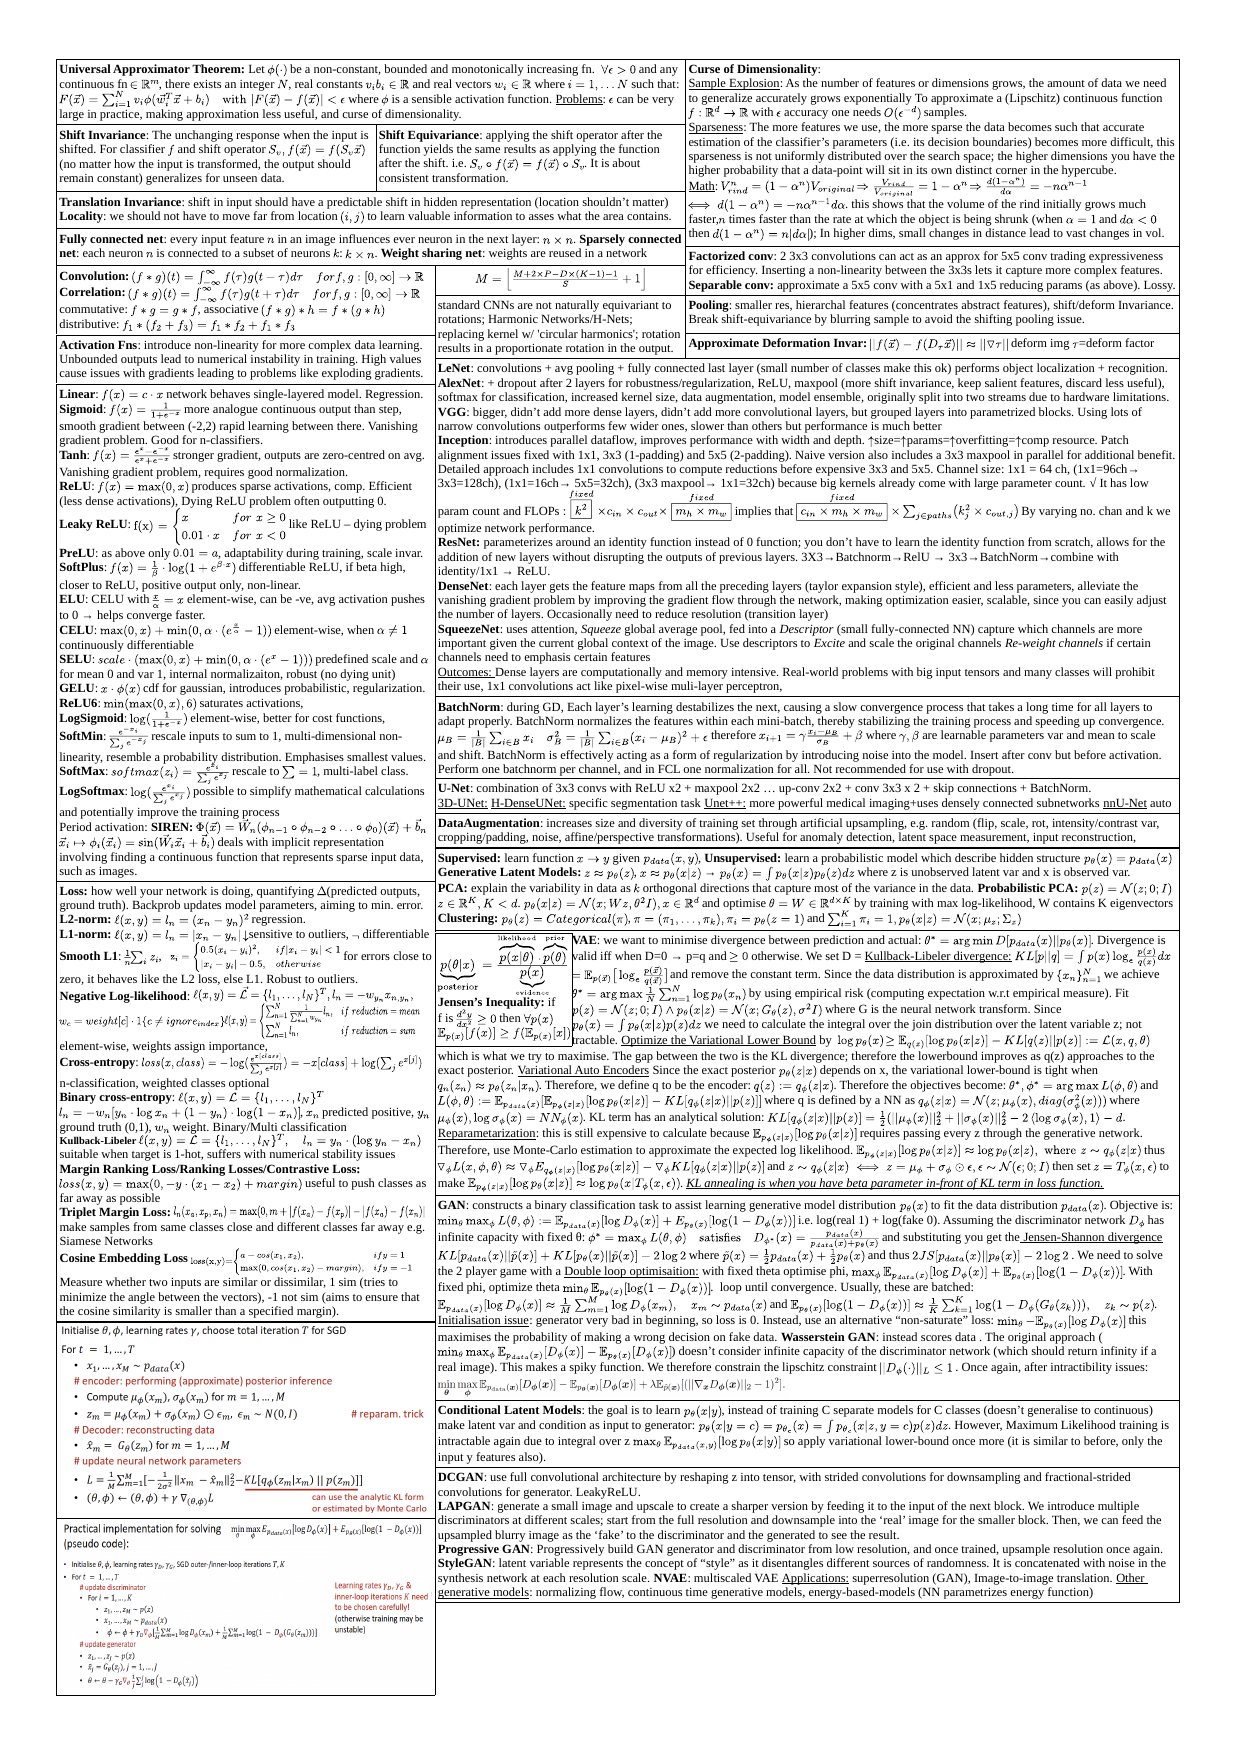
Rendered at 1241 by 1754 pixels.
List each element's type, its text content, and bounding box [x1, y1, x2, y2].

text Negative Log-likelihood: [59, 986, 432, 1039]
text Outcomes: Dense layers are computationally and memory intensive. Real-world problems with big input tensors and many classes will prohibit their use, 1x1 convolutions act like pixel-wise muli-layer perceptron, [438, 664, 1176, 693]
text Convolution: [59, 268, 432, 285]
text AlexNet: + dropout after 2 layers for robustness/regularization, ReLU, maxpool (more shift invariance, keep salient features, discard less useful), softmax for classification, increased kernel size, data augmentation, model ensemble, originally split into two streams due to hardware limitations. [438, 376, 1176, 404]
text Binary cross-entropy: , predicted positive, ground truth (0,1), weight. Binary/Multi classification [59, 1090, 432, 1134]
text ELU: CELU with element-wise, can be -ve, avg activation pushes to 0 → helps converge faster. [59, 592, 432, 622]
text Factorized conv: 2 3x3 convolutions can act as an approx for 5x5 conv trading expressiveness for efficiency. Inserting a non-linearity between the 3x3s lets it capture more complex features. [688, 249, 1176, 277]
text Sigmoid: more analogue continuous output than step, smooth gradient between (-2,2) rapid learning between there. Vanishing gradient problem. Good for n-classifiers. [59, 401, 432, 447]
text Cosine Embedding Loss [59, 1248, 237, 1275]
text Fully connected net: every input feature in an image influences ever neuron in the next layer: . Sparsely connected net: each neuron is connected to a subset of neurons : . Weight sharing net: weights are reused in a network [59, 231, 682, 260]
text ReLU6: saturates activations, [59, 696, 432, 711]
text Conditional Latent Models: the goal is to learn , instead of training C separate models for C classes (doesn’t generalise to continuous) make latent var and condition as input to generator: . However, Maximum Likelihood training is intractable again due to integral over z so apply variational lower-bound once more (it is similar to before, only the input y features also). [438, 1403, 1176, 1464]
text L1-norm: sensitive to outliers, differentiable [59, 927, 432, 942]
text Measure whether two inputs are similar or dissimilar, 1 sim (tries to minimize the angle between the vectors), -1 not sim (aims to ensure that the cosine similarity is smaller than a specified margin). [59, 1275, 432, 1318]
text Kullback-Libeler [59, 1134, 147, 1147]
text VGG: bigger, didn’t add more dense layers, didn’t add more convolutional layers, but grouped layers into parametrized blocks. Using lots of narrow convolutions outperforms few wider ones, slower than others but performance is much better [438, 404, 1176, 433]
text LogSigmoid: element-wise, better for cost functions, [59, 711, 432, 728]
text StyleGAN: latent variable represents the concept of “style” as it disentangles different sources of randomness. It is concatenated with noise in the synthesis network at each resolution scale. NVAE: multiscaled VAE Applications: superresolution (GAN), Image-to-image translation. Other generative models: normalizing flow, continuous time generative models, energy-based-models (NN parametrizes energy function) [438, 1556, 1176, 1599]
text [169, 1134, 218, 1147]
text SELU: predefined scale and for mean 0 and var 1, internal normalizaiton, robust (no dying unit) [59, 652, 432, 681]
text DataAugmentation: increases size and diversity of training set through artificial upsampling, e.g. random (flip, scale, rot, intensity/contrast var, cropping/padding, noise, affine/perspective transformations). Useful for anomaly detection, latent space measurement, input reconstruction, [438, 816, 1176, 844]
text Sparseness: The more features we use, the more sparse the data becomes such that accurate estimation of the classifier’s parameters (i.e. its decision boundaries) becomes more difficult, this sparseness is not uniformly distributed over the search space; the higher dimensions you have the higher probability that a data-point will sit in its own distinct corner in the hypercube. [688, 120, 1176, 177]
text Smooth L1: , for errors close to zero, it behaves like the L2 loss, else L1. Robust to outliers. [59, 942, 432, 986]
text Universal Approximator Theorem: Let be a non-constant, bounded and monotonically increasing fn. and any continuous fn , there exists an integer , real constants and real vectors where such that: where is a sensible activation function. Problems: can be very large in practice, making approximation less useful, and curse of dimensionality. [59, 62, 682, 121]
text Margin Ranking Loss/Ranking Losses/Contrastive Loss: useful to push classes as far away as possible [59, 1162, 432, 1205]
text Triplet Margin Loss: make samples from same classes close and different classes far away e.g. Siamese Networks [59, 1205, 432, 1248]
text ResNet: parameterizes around an identity function instead of 0 function; you don’t have to learn the identity function from scratch, allows for the addition of new layers without disrupting the outputs of previous layers. 3X3→Batchnorm→RelU → 3x3→BatchNorm→combine with identity/1x1 → ReLU. [438, 535, 1176, 578]
text SoftPlus: differentiable ReLU, if beta high, closer to ReLU, positive output only, non-linear. [59, 560, 432, 592]
text Leaky ReLU: [59, 508, 178, 545]
text Cross-entropy: [59, 1053, 432, 1075]
text SoftMin: rescale inputs to sum to 1, multi-dimensional non-linearity, resemble a probability distribution. Emphasises smallest values. [59, 728, 432, 764]
text LeNet: convolutions + avg pooling + fully connected last layer (small number of classes make this ok) performs object localization + recognition. [438, 361, 1176, 376]
text standard CNNs are not naturally equivariant to rotations; Harmonic Networks/H-Nets; replacing kernel w/ 'circular harmonics'; rotation results in a proportionate rotation in the output. [438, 298, 682, 355]
text DenseNet: each layer gets the feature maps from all the preceding layers (taylor expansion style), efficient and less parameters, alleviate the vanishing gradient problem by improving the gradient flow through the network, making optimization easier, scalable, since you can easily adjust the number of layers. Occasionally need to reduce resolution (transition layer) [438, 578, 1176, 621]
text PCA: explain the variability in data as orthogonal directions that capture most of the variance in the data. Probabilistic PCA: . and optimise by training with max log-likelihood, W contains K eigenvectors [438, 881, 1176, 911]
text DCGAN: use full convolutional architecture by reshaping z into tensor, with strided convolutions for downsampling and fractional-strided convolutions for generator. LeakyReLU. [438, 1470, 1176, 1499]
text SoftMax: rescale to , multi-label class. [59, 764, 432, 784]
text Shift Invariance: The unchanging response when the input is shifted. For classifier and shift operator (no matter how the input is transformed, the output should remain constant) generalizes for unseen data. [59, 127, 373, 185]
text Approximate Deformation Invar: deform img =deform factor [688, 336, 1176, 351]
text Clustering: , and [438, 911, 1176, 927]
text element-wise, weights assign importance, [59, 1039, 432, 1053]
text Math: . this shows that the volume of the rind initially grows much faster, times faster than the rate at which the object is being shrunk (when and then ); In higher dims, small changes in distance lead to vast changes in vol. [688, 177, 1176, 241]
text ReLU: produces sparse activations, comp. Efficient (less dense activations), Dying ReLU problem often outputting 0. [59, 479, 432, 508]
text [218, 1134, 273, 1147]
text like ReLU – dying problem [175, 508, 432, 545]
text Unbounded outputs lead to numerical instability in training. High values cause issues with gradients leading to problems like exploding gradients. [59, 352, 432, 381]
text PreLU: as above only , adaptability during training, scale invar. [59, 545, 432, 560]
text VAE: we want to minimise divergence between prediction and actual: . Divergence is valid iff when D=0 → p=q and otherwise. We set D = Kullback-Libeler divergence: and remove the constant term. Since the data distribution is approximated by we achieve by using empirical risk (computing expectation w.r.t empirical measure). Fit where G is the neural network transform. Since we need to calculate the integral over the join distribution over the latent variable z; not tractable. Optimize the Variational Lower Bound by which is what we try to maximise. The gap between the two is the KL divergence; therefore the lowerbound improves as q(z) approaches to the exact posterior. Variational Auto Encoders Since the exact posterior depends on x, the variational lower-bound is tight when . Therefore, we define q to be the encoder: . Therefore the objectives become: and where q is defined by a NN as where . KL term has an analytical solution: . Reparametarization: this is still expensive to calculate because requires passing every z through the generative network. Therefore, use Monte-Carlo estimation to approximate the expected log likelihood. thus and then set to make . KL annealing is when you have beta parameter in-front of KL term in loss function. [436, 933, 1176, 1192]
text Correlation: [59, 285, 432, 302]
text n-classification, weighted classes optional [59, 1075, 432, 1090]
text commutative: , associative distributive: [59, 302, 432, 332]
text GELU: cdf for gaussian, introduces probabilistic, regularization. [59, 681, 432, 696]
text [236, 1248, 432, 1275]
text BatchNorm: during GD, Each layer’s learning destabilizes the next, causing a slow convergence process that takes a long time for all layers to adapt properly. BatchNorm normalizes the features within each mini-batch, thereby stabilizing the training process and speeding up convergence. [438, 699, 1176, 728]
text Activation Fns: introduce non-linearity for more complex data learning. [59, 337, 432, 352]
text 3D-UNet: H-DenseUNet: specific segmentation task Unet++: more powerful medical imaging+uses densely connected subnetworks nnU-Net auto [438, 795, 1176, 810]
text [354, 1134, 419, 1147]
text Loss: how well your network is doing, quantifying (predicted outputs, ground truth). Backprob updates model parameters, aiming to min. error. [59, 883, 432, 912]
text Tanh: stronger gradient, outputs are zero-centred on avg. Vanishing gradient problem, requires good normalization. [59, 447, 432, 479]
text Pooling: smaller res, hierarchal features (concentrates abstract features), shift/deform Invariance. Break shift-equivariance by blurring sample to avoid the shifting pooling issue. [688, 298, 1176, 326]
text Supervised: learn function given , Unsupervised: learn a probabilistic model which describe hidden structure Generative Latent Models: , → where z is unobserved latent var and x is observed var. [438, 850, 1176, 881]
text Translation Invariance: shift in input should have a predictable shift in hidden representation (location shouldn’t matter) [59, 194, 682, 209]
picture [59, 1521, 432, 1692]
text Linear: network behaves single-layered model. Regression. [59, 387, 432, 401]
text Locality: we should not have to move far from location to learn valuable information to asses what the area contains. [59, 209, 682, 224]
text Period activation: SIREN: deals with implicit representation involving finding a continuous function that represents sparse input data, such as images. [59, 819, 432, 878]
text Separable conv: approximate a 5x5 conv with a 5x1 and 1x5 reducing params (as above). Lossy. [688, 277, 1176, 292]
text LAPGAN: generate a small image and upscale to create a sharper version by feeding it to the input of the next block. We introduce multiple discriminators at different scales; start from the full resolution and downsample into the ‘real’ image for the smaller block. Then, we can feed the upsampled blurry image as the ‘fake’ to the discriminator and the generated to see the result. [438, 1499, 1176, 1542]
text L2-norm: regression. [59, 912, 432, 927]
picture [437, 1375, 789, 1398]
text GAN: constructs a binary classification task to assist learning generative model distribution to fit the data distribution . Objective is: i.e. log(real 1) + log(fake 0). Assuming the discriminator network has infinite capacity with fixed θ: and substituting you get the Jensen-Shannon divergence where and thus . We need to solve the 2 player game with a Double loop optimisaition: with fixed theta optimise phi, . With fixed phi, optimize theta . loop until convergence. Usually, these are batched: and . Initialisation issue: generator very bad in beginning, so loss is 0. Instead, use an alternative “non-saturate” loss: this maximises the probability of making a wrong decision on fake data. Wasserstein GAN: instead scores data . The original approach () doesn’t consider infinite capacity of the discriminator network (which should return infinity if a real image). This makes a spiky function. We therefore constrain the lipschitz constraint . Once again, after intractibility issues: [438, 1198, 1176, 1375]
text Perform one batchnorm per channel, and in FCL one normalization for all. Not recommended for use with dropout. [438, 762, 1176, 776]
text Sample Explosion: As the number of features or dimensions grows, the amount of data we need to generalize accurately grows exponentially To approximate a (Lipschitz) continuous function with accuracy one needs samples. [688, 76, 1176, 120]
text Shift Equivariance: applying the shift operator after the function yields the same results as applying the function after the shift. i.e. . It is about consistent transformation. [379, 127, 682, 185]
text therefore where are learnable parameters var and mean to scale and shift. BatchNorm is effectively acting as a form of regularization by introducing noise into the model. Insert after conv but before activation. [438, 728, 1176, 762]
text U-Net: combination of 3x3 convs with ReLU x2 + maxpool 2x2 … up-conv 2x2 + conv 3x3 x 2 + skip connections + BatchNorm. [438, 781, 1176, 795]
text [273, 1134, 355, 1147]
text Jensen’s Inequality: if f is then [438, 935, 569, 1041]
text [436, 1468, 1179, 1602]
text Progressive GAN: Progressively build GAN generator and discriminator from low resolution, and once trained, upsample resolution once again. [438, 1542, 1176, 1556]
picture [59, 1325, 433, 1516]
text SqueezeNet: uses attention, Squeeze global average pool, fed into a Descriptor (small fully-connected NN) capture which channels are more important given the current global context of the image. Use descriptors to Excite and scale the original channels Re-weight channels if certain channels need to emphasis certain features [438, 621, 1176, 664]
text CELU: element-wise, when continuously differentiable [59, 622, 432, 652]
text LogSoftmax: possible to simplify mathematical calculations and potentially improve the training process [59, 784, 432, 819]
text Curse of Dimensionality: [688, 62, 1176, 76]
text Inception: introduces parallel dataflow, improves performance with width and depth. size=params=overfitting=comp resource. Patch alignment issues fixed with 1x1, 3x3 (1-padding) and 5x5 (2-padding). Naive version also includes a 3x3 maxpool in parallel for additional benefit. Detailed approach includes 1x1 convolutions to compute reductions before expensive 3x3 and 5x5. Channel size: 1x1 = 64 ch, (1x1=96ch→ 3x3=128ch), (1x1=16ch→ 5x5=32ch), (3x3 maxpool→ 1x1=32ch) because big kernels already come with large parameter count. √ It has low param count and FLOPs : implies that By varying no. chan and k we optimize network performance. [438, 433, 1176, 535]
text suitable when target is 1-hot, suffers with numerical stability issues [59, 1147, 432, 1162]
